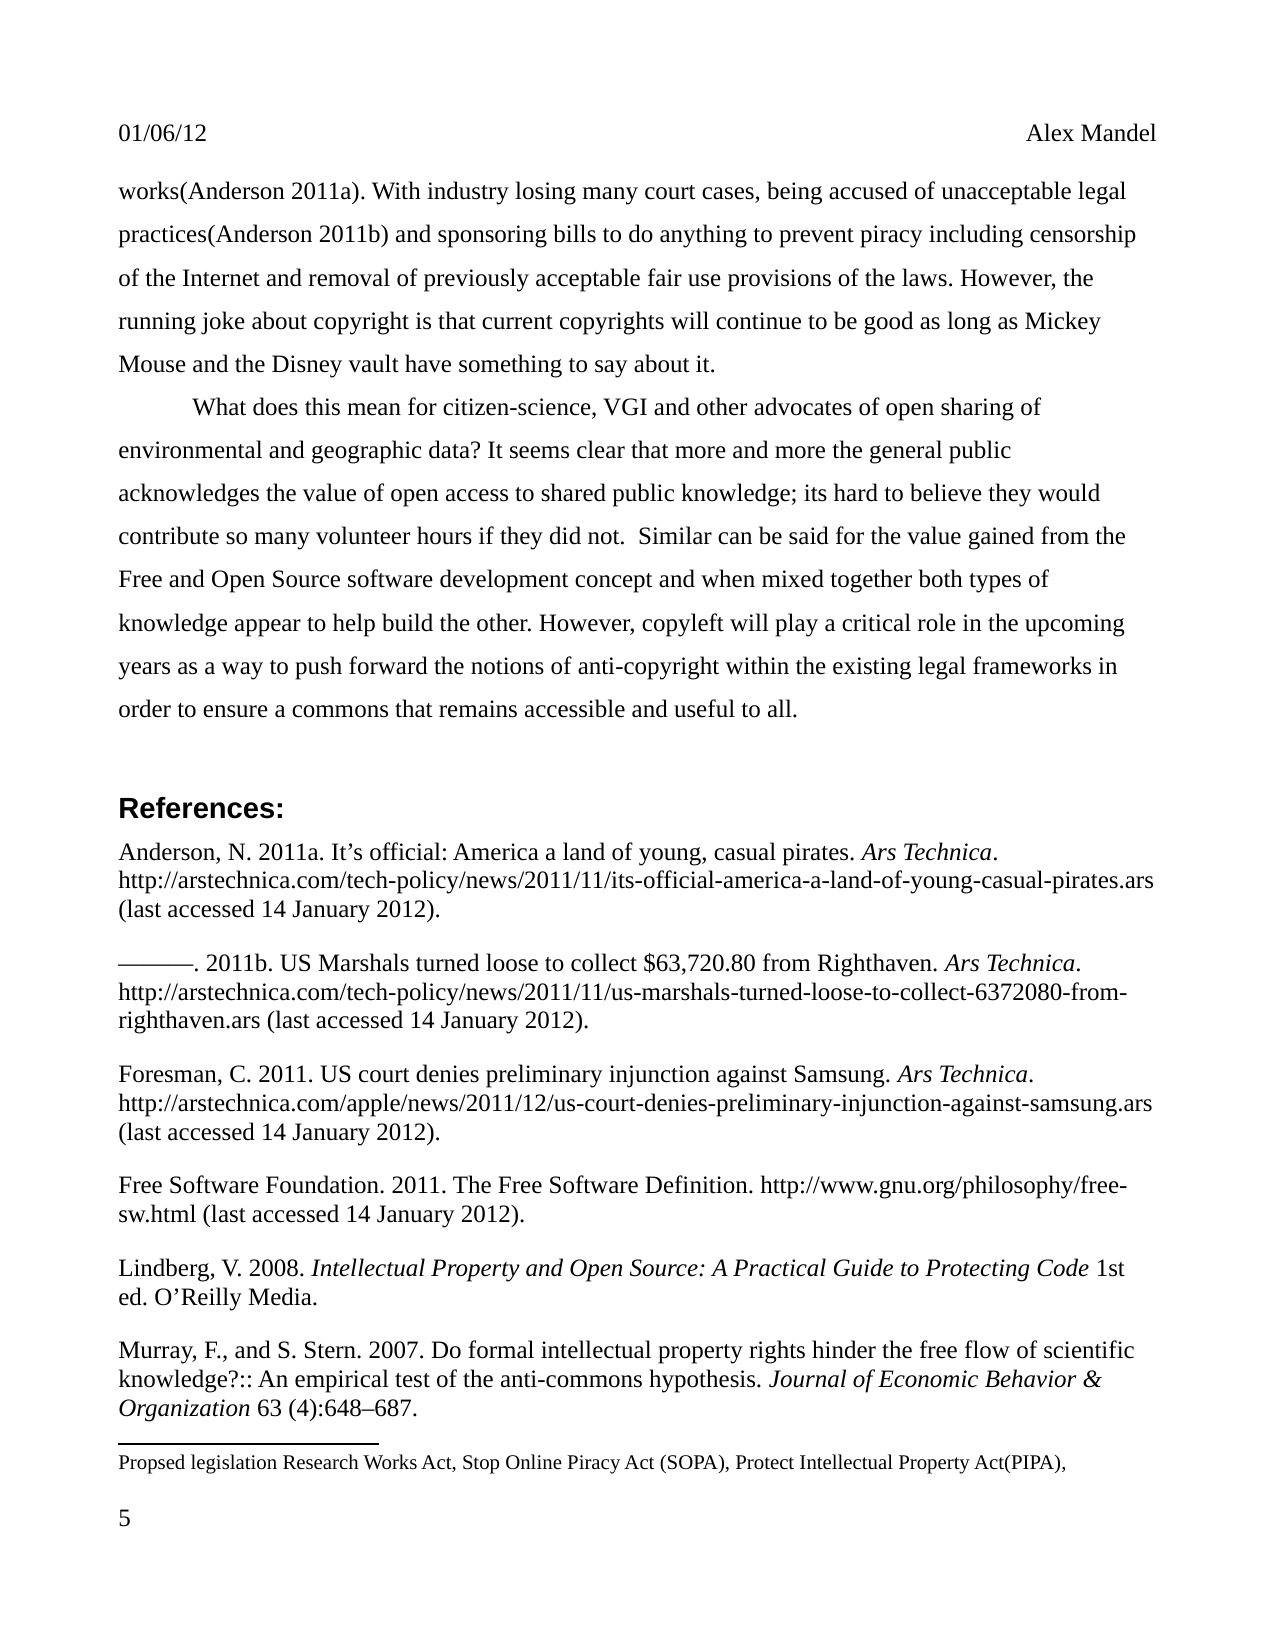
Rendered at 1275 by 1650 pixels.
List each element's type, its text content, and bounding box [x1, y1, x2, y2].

text works(Anderson 2011a). With industry losing many court cases, being accused of unacceptable legal practices(Anderson 2011b) and sponsoring bills to do anything to prevent piracy including censorship of the Internet and removal of previously acceptable fair use provisions of the laws. However, the running joke about copyright is that current copyrights will continue to be good as long as Mickey Mouse and the Disney vault have something to say about it. [118, 176, 1157, 378]
text Murray, F., and S. Stern. 2007. Do formal intellectual property rights hinder the free flow of scientific knowledge?:: An empirical test of the anti-commons hypothesis. Journal of Economic Behavior & Organization 63 (4):648–687. [118, 1336, 1157, 1422]
text What does this mean for citizen-science, VGI and other advocates of open sharing of environmental and geographic data? It seems clear that more and more the general public acknowledges the value of open access to shared public knowledge; its hard to believe they would contribute so many volunteer hours if they did not. Similar can be said for the value gained from the Free and Open Source software development concept and when mixed together both types of knowledge appear to help build the other. However, copyleft will play a critical role in the upcoming years as a way to push forward the notions of anti-copyright within the existing legal frameworks in order to ensure a commons that remains accessible and useful to all. [118, 392, 1157, 723]
text Free Software Foundation. 2011. The Free Software Definition. http://www.gnu.org/philosophy/free-sw.html (last accessed 14 January 2012). [118, 1171, 1157, 1228]
text Lindberg, V. 2008. Intellectual Property and Open Source: A Practical Guide to Protecting Code 1st ed. O’Reilly Media. [118, 1253, 1157, 1311]
text Propsed legislation Research Works Act, Stop Online Piracy Act (SOPA), Protect Intellectual Property Act(PIPA), [118, 1449, 1157, 1474]
subtitle References: [118, 791, 1157, 824]
text Foresman, C. 2011. US court denies preliminary injunction against Samsung. Ars Technica. http://arstechnica.com/apple/news/2011/12/us-court-denies-preliminary-injunction-against-samsung.ars (last accessed 14 January 2012). [118, 1059, 1157, 1146]
text Anderson, N. 2011a. It’s official: America a land of young, casual pirates. Ars Technica. http://arstechnica.com/tech-policy/news/2011/11/its-official-america-a-land-of-young-casual-pirates.ars (last accessed 14 January 2012). [118, 837, 1157, 923]
text ———. 2011b. US Marshals turned loose to collect $63,720.80 from Righthaven. Ars Technica. http://arstechnica.com/tech-policy/news/2011/11/us-marshals-turned-loose-to-collect-6372080-from-righthaven.ars (last accessed 14 January 2012). [118, 948, 1157, 1034]
